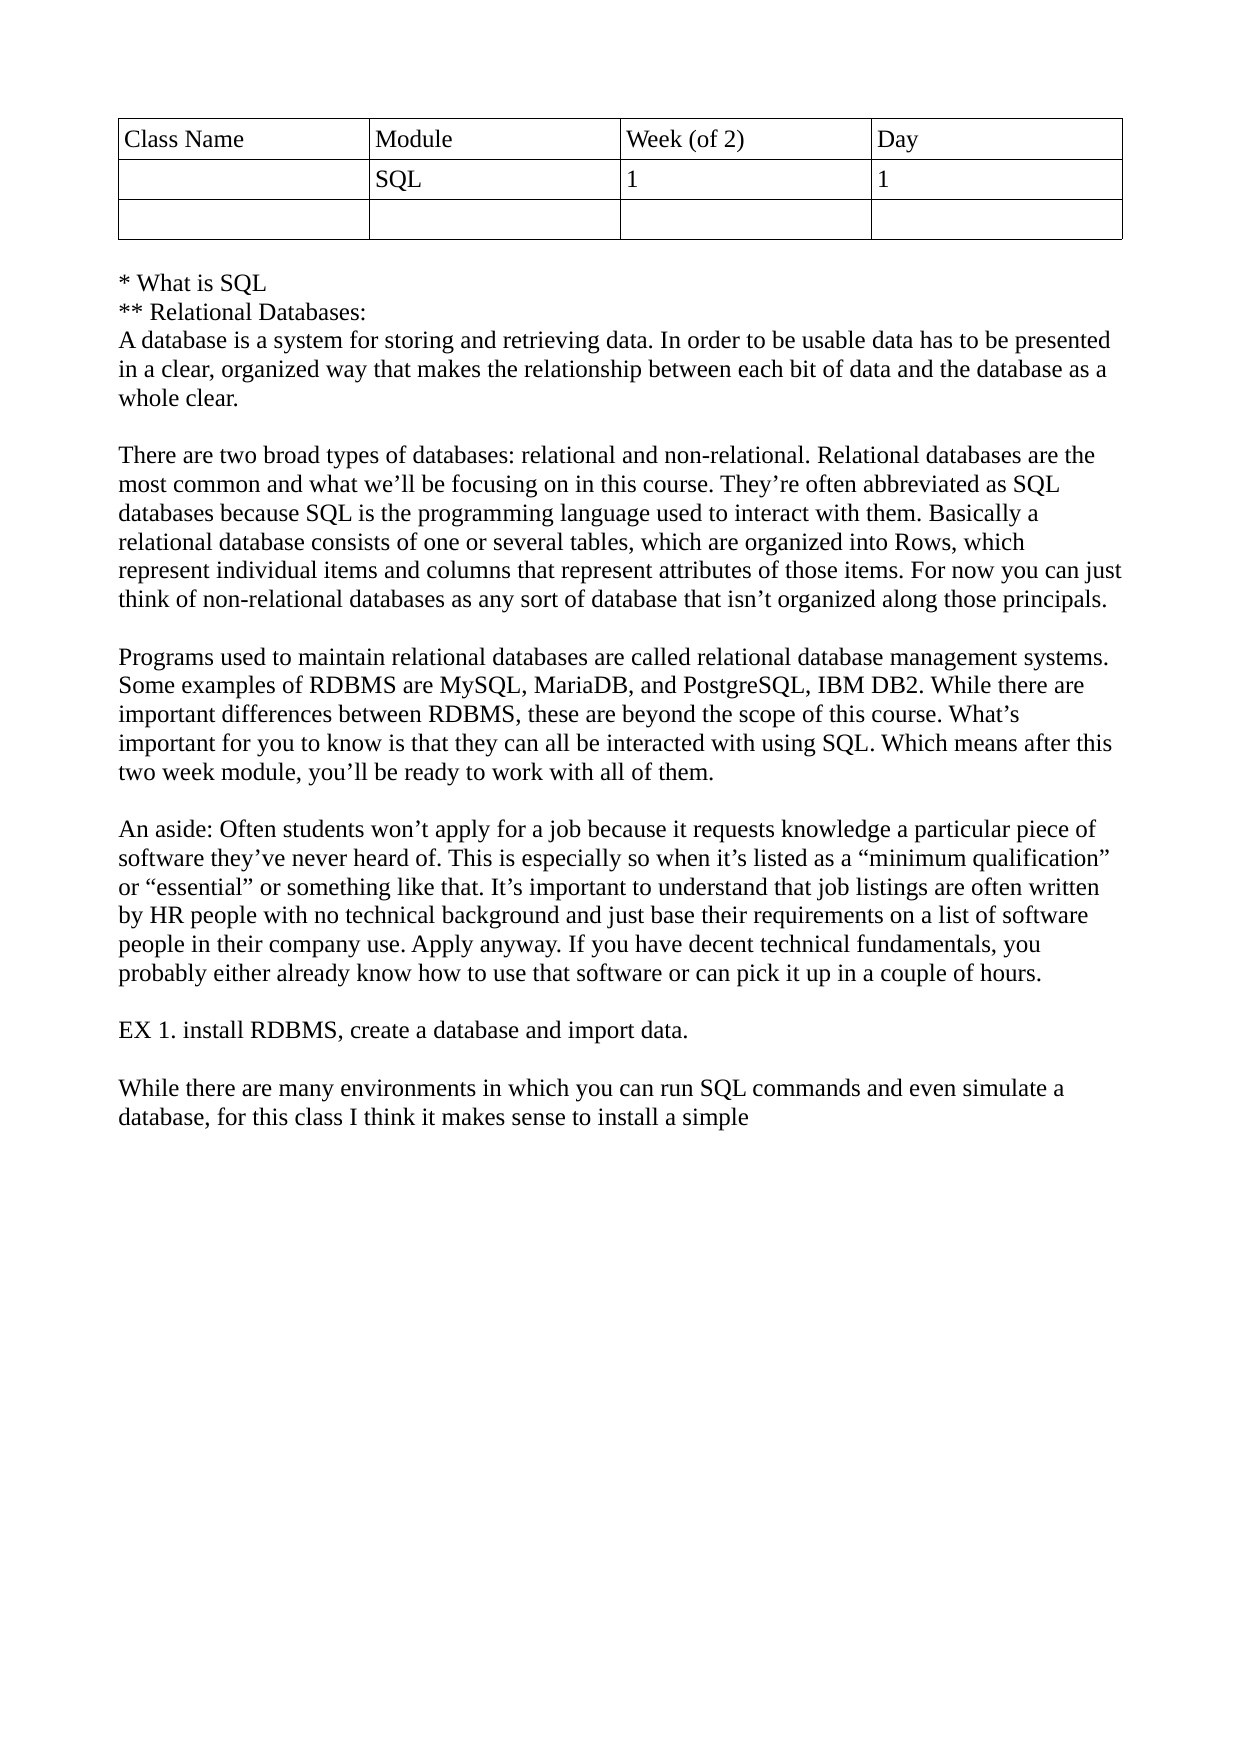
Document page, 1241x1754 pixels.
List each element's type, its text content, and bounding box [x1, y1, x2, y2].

text * What is SQL [118, 268, 1122, 297]
text There are two broad types of databases: relational and non-relational. Relational databases are the most common and what we’ll be focusing on in this course. They’re often abbreviated as SQL databases because SQL is the programming language used to interact with them. Basically a relational database consists of one or several tables, which are organized into Rows, which represent individual items and columns that represent attributes of those items. For now you can just think of non-relational databases as any sort of database that isn’t organized along those principals. [118, 440, 1122, 613]
table_header Week (of 2) [621, 119, 871, 158]
table_cell [370, 200, 620, 239]
table_header Module [370, 119, 620, 158]
text EX 1. install RDBMS, create a database and import data. [118, 1015, 1122, 1044]
text ** Relational Databases: [118, 297, 1122, 325]
table_cell 1 [872, 160, 1122, 199]
table_cell [872, 200, 1122, 239]
text An aside: Often students won’t apply for a job because it requests knowledge a particular piece of software they’ve never heard of. This is especially so when it’s listed as a “minimum qualification” or “essential” or something like that. It’s important to understand that job listings are often written by HR people with no technical background and just base their requirements on a list of software people in their company use. Apply anyway. If you have decent technical fundamentals, you probably either already know how to use that software or can pick it up in a couple of hours. [118, 814, 1122, 987]
table_cell [621, 200, 871, 239]
table_cell SQL [370, 160, 620, 199]
table_header Day [872, 119, 1122, 158]
table_cell [119, 200, 369, 239]
table_cell [119, 160, 369, 199]
table_header Class Name [119, 119, 369, 158]
table_cell 1 [621, 160, 871, 199]
text Programs used to maintain relational databases are called relational database management systems. Some examples of RDBMS are MySQL, MariaDB, and PostgreSQL, IBM DB2. While there are important differences between RDBMS, these are beyond the scope of this course. What’s important for you to know is that they can all be interacted with using SQL. Which means after this two week module, you’ll be ready to work with all of them. [118, 642, 1122, 785]
text A database is a system for storing and retrieving data. In order to be usable data has to be presented in a clear, organized way that makes the relationship between each bit of data and the database as a whole clear. [118, 325, 1122, 412]
text While there are many environments in which you can run SQL commands and even simulate a database, for this class I think it makes sense to install a simple [118, 1073, 1122, 1130]
